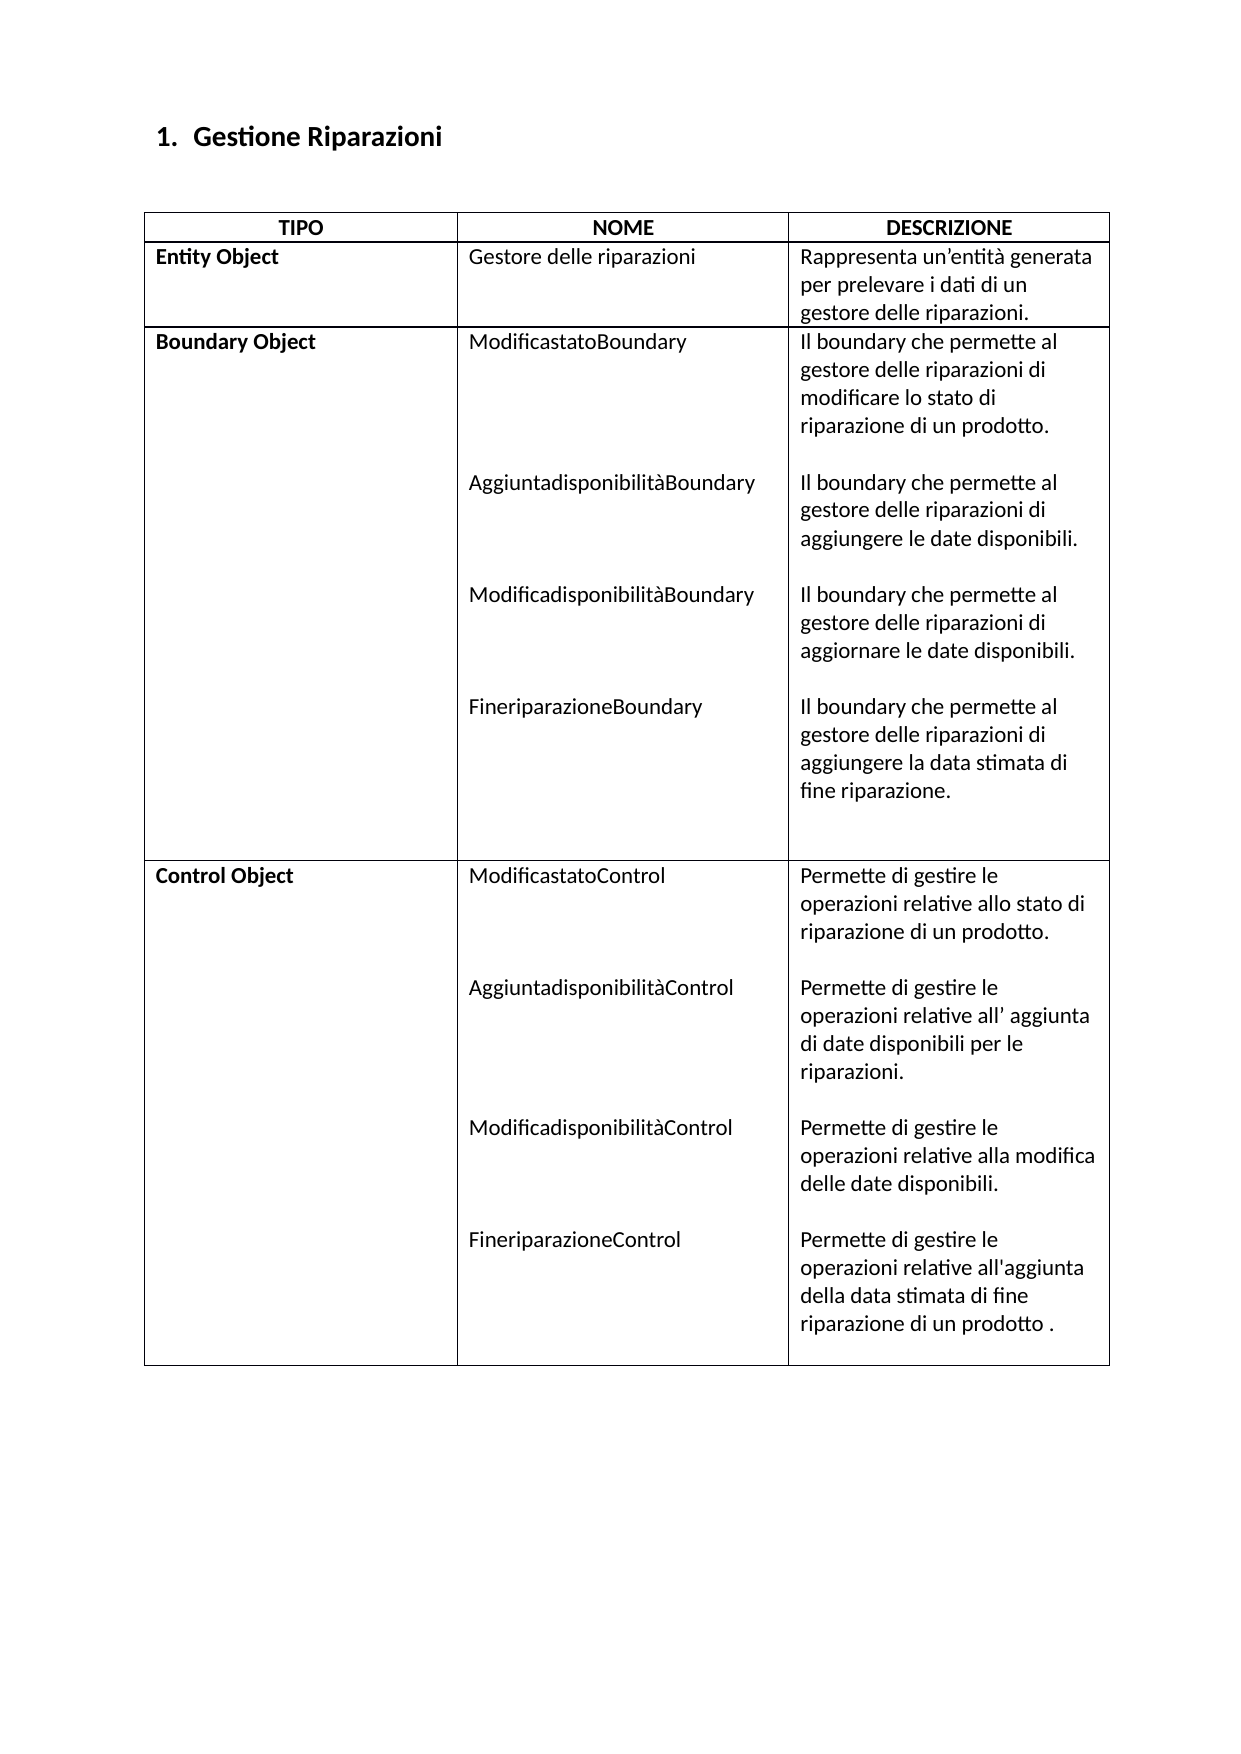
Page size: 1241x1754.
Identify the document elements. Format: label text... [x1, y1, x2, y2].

table_header DESCRIZIONE [789, 213, 1109, 241]
list Gestione Riparazioni [156, 118, 1122, 154]
table_cell Gestore delle riparazioni [458, 243, 788, 326]
table_cell Boundary Object [145, 328, 457, 860]
table_cell Control Object [145, 861, 457, 1365]
table_cell ModificastatoControl AggiuntadisponibilitàControl ModificadisponibilitàControl FineriparazioneControl [458, 861, 788, 1365]
table_cell Permette di gestire le operazioni relative allo stato di riparazione di un prodotto. Permette di gestire le operazioni relative all’ aggiunta di date disponibili per le riparazioni. Permette di gestire le operazioni relative alla modifica delle date disponibili. Permette di gestire le operazioni relative all'aggiunta della data stimata di fine riparazione di un prodotto . [789, 861, 1109, 1365]
table_cell Entity Object [145, 243, 457, 326]
table_header NOME [458, 213, 788, 241]
table_cell Il boundary che permette al gestore delle riparazioni di modificare lo stato di riparazione di un prodotto. Il boundary che permette al gestore delle riparazioni di aggiungere le date disponibili. Il boundary che permette al gestore delle riparazioni di aggiornare le date disponibili. Il boundary che permette al gestore delle riparazioni di aggiungere la data stimata di fine riparazione. [789, 328, 1109, 860]
table_header TIPO [145, 213, 457, 241]
table_cell Rappresenta un’entità generata per prelevare i dati di un gestore delle riparazioni. [789, 243, 1109, 326]
table_cell ModificastatoBoundary AggiuntadisponibilitàBoundary ModificadisponibilitàBoundary FineriparazioneBoundary [458, 328, 788, 860]
